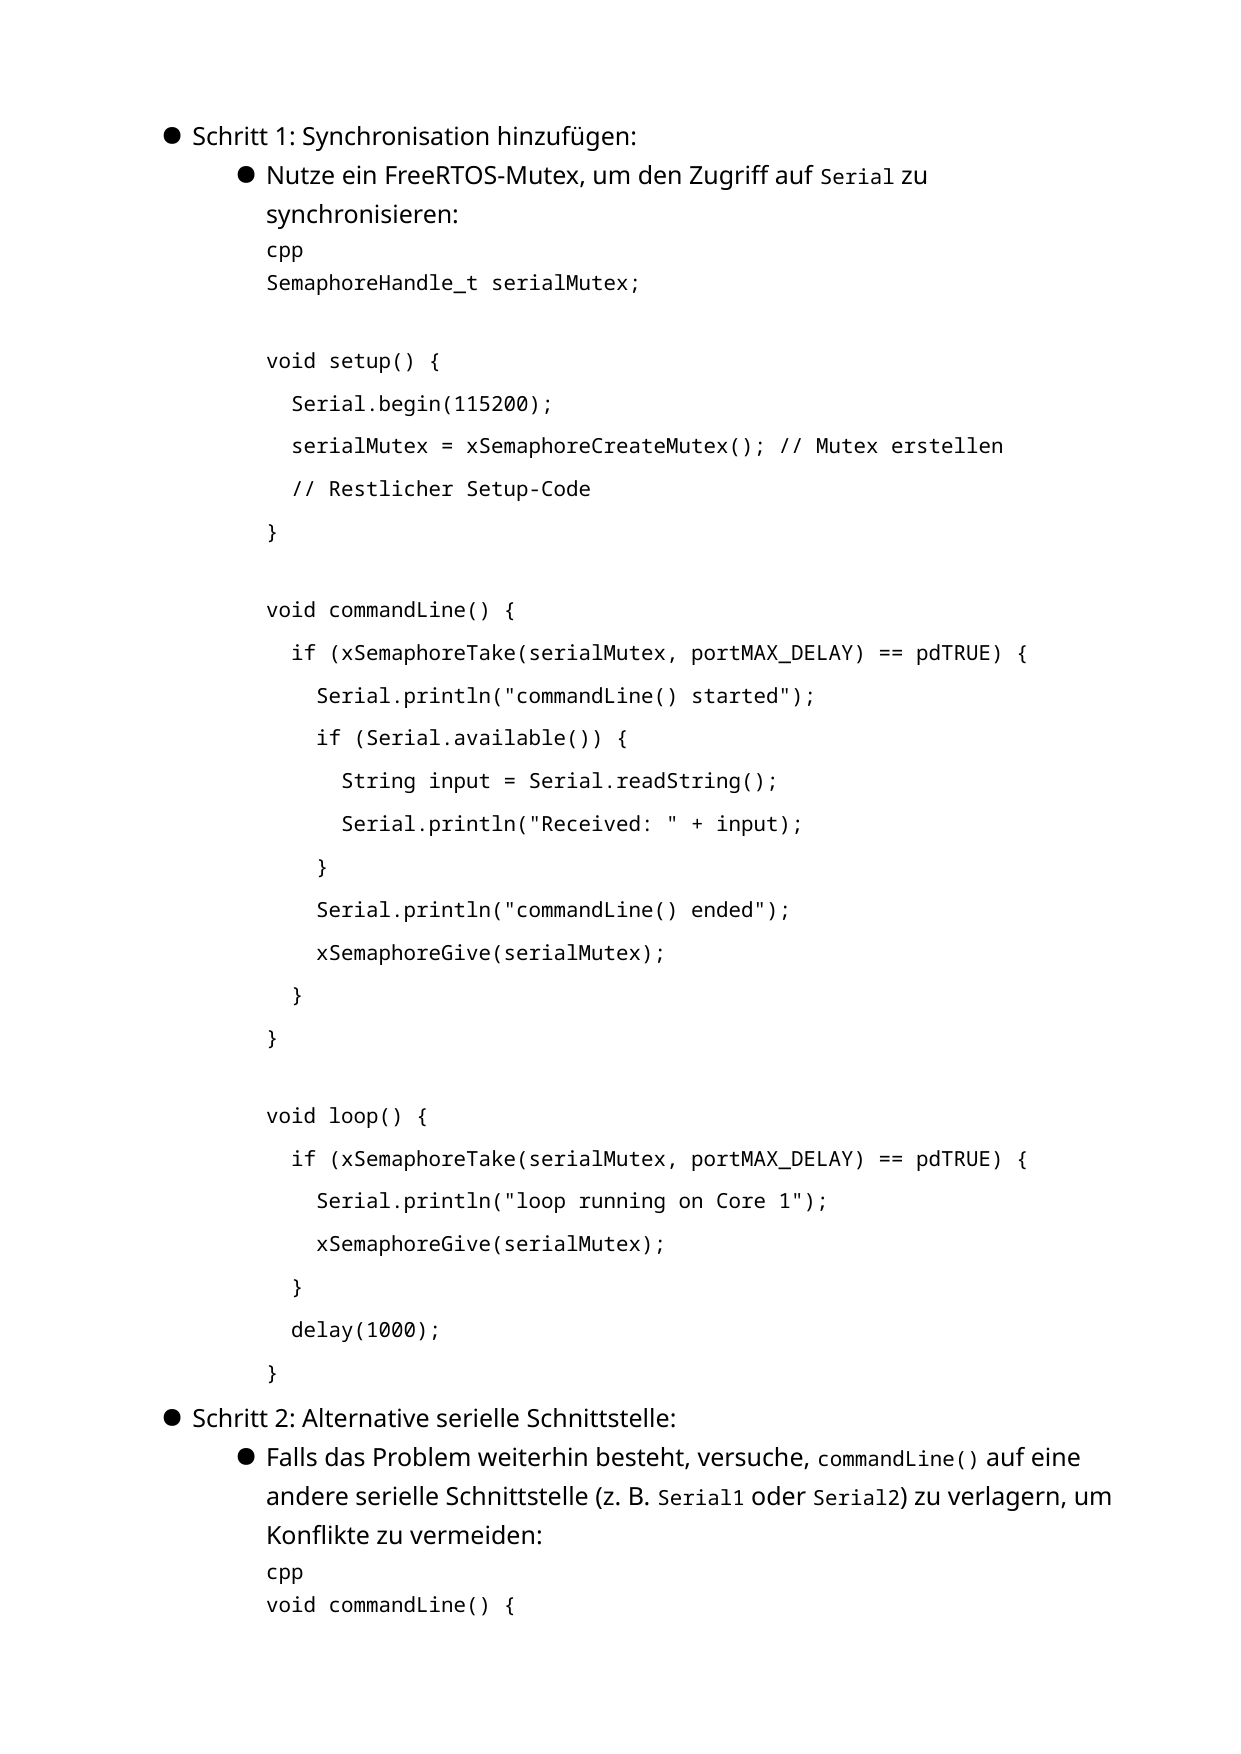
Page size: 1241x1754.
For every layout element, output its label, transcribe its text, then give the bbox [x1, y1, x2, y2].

list Serial.begin(115200); [236, 389, 1122, 417]
list // Restlicher Setup-Code [236, 474, 1122, 503]
list Nutze ein FreeRTOS-Mutex, um den Zugriff auf Serial zu synchronisieren: [236, 157, 1122, 231]
list void setup() { [236, 346, 1122, 375]
list void loop() { [236, 1101, 1122, 1130]
list xSemaphoreGive(serialMutex); [236, 1229, 1122, 1258]
list cpp [236, 236, 1122, 264]
list if (xSemaphoreTake(serialMutex, portMAX_DELAY) == pdTRUE) { [236, 1144, 1122, 1172]
list Serial.println("commandLine() ended"); [236, 895, 1122, 923]
list String input = Serial.readString(); [236, 766, 1122, 795]
list void commandLine() { [236, 595, 1122, 624]
list } [236, 1023, 1122, 1052]
list xSemaphoreGive(serialMutex); [236, 938, 1122, 966]
list } [236, 1272, 1122, 1301]
list void commandLine() { [236, 1590, 1122, 1618]
list cpp [236, 1557, 1122, 1586]
list if (Serial.available()) { [236, 723, 1122, 752]
list } [236, 852, 1122, 881]
list if (xSemaphoreTake(serialMutex, portMAX_DELAY) == pdTRUE) { [236, 638, 1122, 666]
list } [236, 1358, 1122, 1386]
list SemaphoreHandle_t serialMutex; [236, 268, 1122, 297]
list serialMutex = xSemaphoreCreateMutex(); // Mutex erstellen [236, 432, 1122, 460]
list Falls das Problem weiterhin besteht, versuche, commandLine() auf eine andere serielle Schnittstelle (z. B. Serial1 oder Serial2) zu verlagern, um Konflikte zu vermeiden: [236, 1440, 1122, 1552]
list Serial.println("loop running on Core 1"); [236, 1187, 1122, 1215]
list } [236, 980, 1122, 1009]
list Schritt 1: Synchronisation hinzufügen: [162, 118, 1122, 152]
list } [236, 517, 1122, 546]
list Schritt 2: Alternative serielle Schnittstelle: [162, 1401, 1122, 1434]
list delay(1000); [236, 1315, 1122, 1344]
list Serial.println("Received: " + input); [236, 809, 1122, 838]
list Serial.println("commandLine() started"); [236, 681, 1122, 709]
